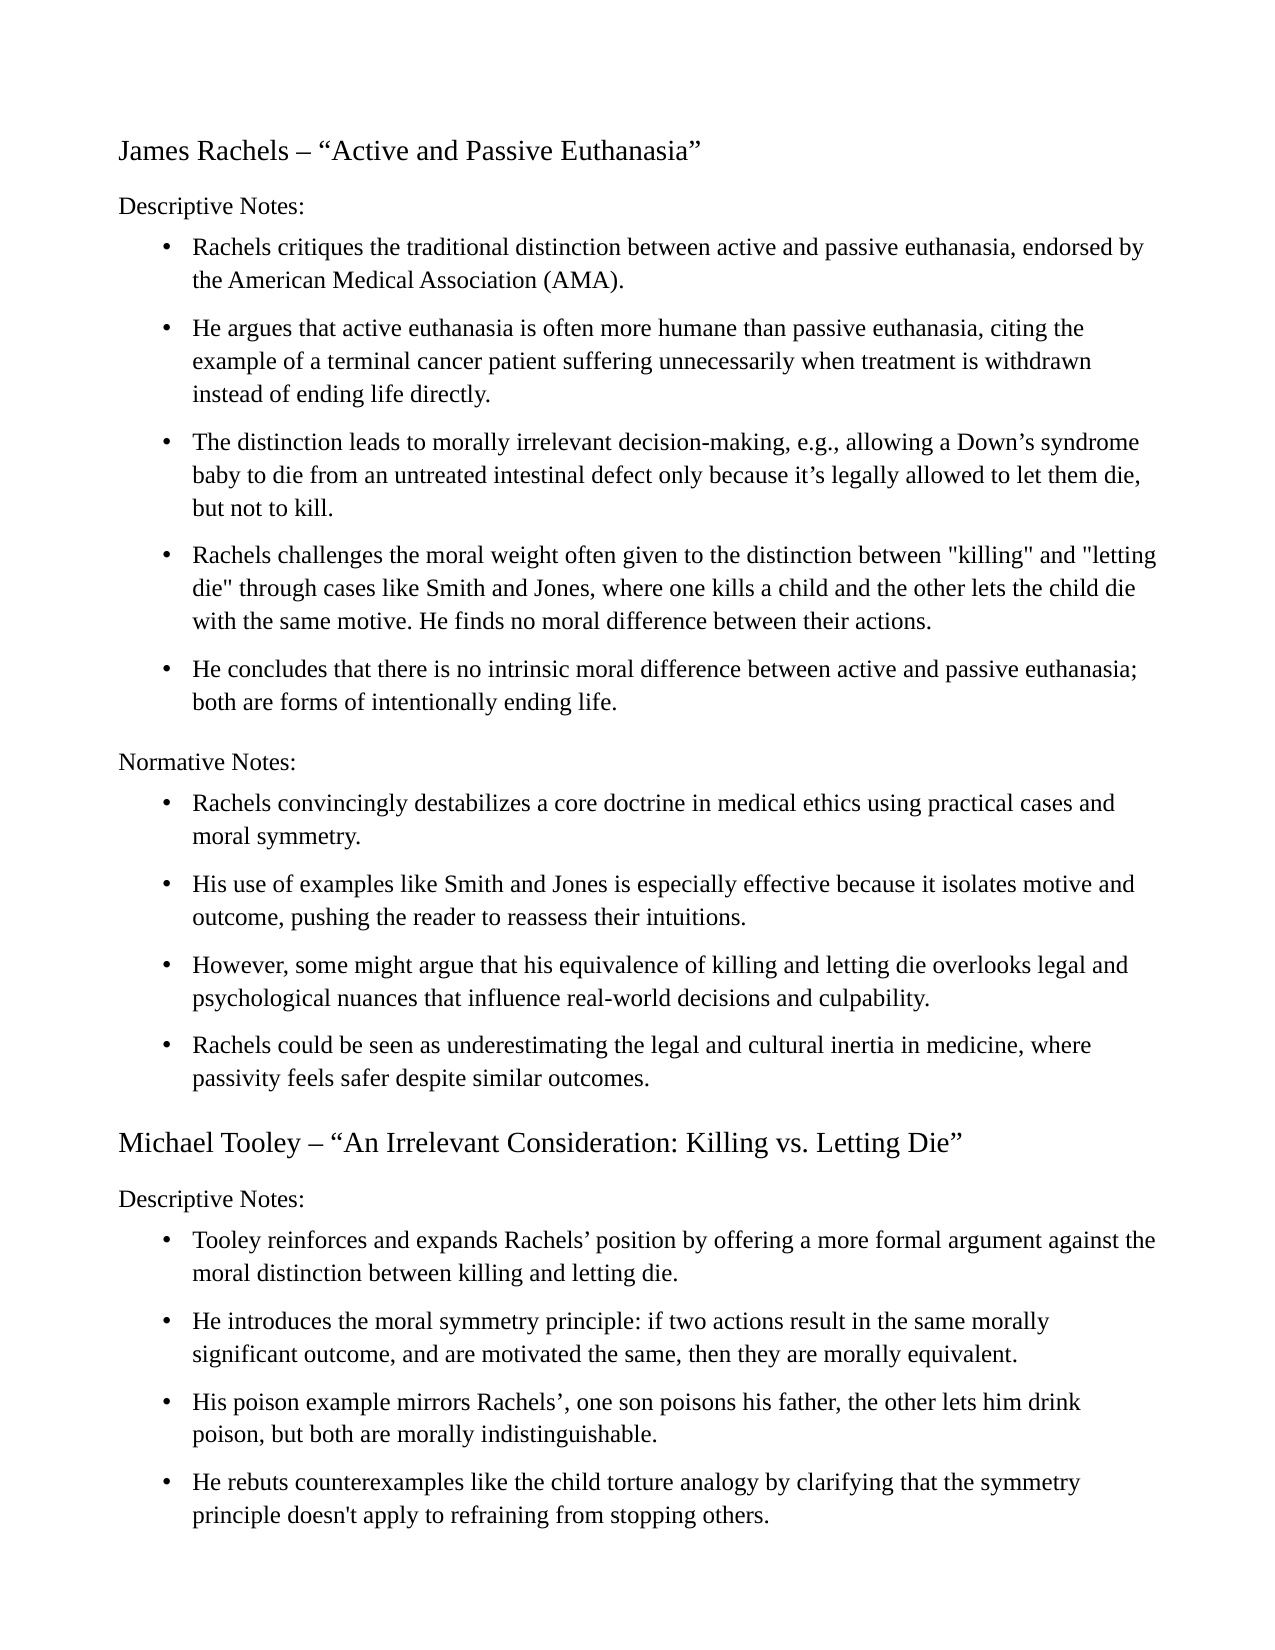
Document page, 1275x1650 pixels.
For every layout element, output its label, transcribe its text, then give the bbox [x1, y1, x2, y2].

list The distinction leads to morally irrelevant decision-making, e.g., allowing a Down’s syndrome baby to die from an untreated intestinal defect only because it’s legally allowed to let them die, but not to kill. [162, 427, 1157, 522]
list Rachels critiques the traditional distinction between active and passive euthanasia, endorsed by the American Medical Association (AMA). [162, 232, 1157, 294]
list His use of examples like Smith and Jones is especially effective because it isolates motive and outcome, pushing the reader to reassess their intuitions. [162, 869, 1157, 931]
subtitle James Rachels – “Active and Passive Euthanasia” [118, 133, 1157, 166]
subtitle Descriptive Notes: [118, 191, 1157, 220]
subtitle Normative Notes: [118, 747, 1157, 776]
subtitle Michael Tooley – “An Irrelevant Consideration: Killing vs. Letting Die” [118, 1126, 1157, 1159]
list He argues that active euthanasia is often more humane than passive euthanasia, citing the example of a terminal cancer patient suffering unnecessarily when treatment is withdrawn instead of ending life directly. [162, 313, 1157, 408]
list Rachels could be seen as underestimating the legal and cultural inertia in medicine, where passivity feels safer despite similar outcomes. [162, 1030, 1157, 1092]
list Rachels challenges the moral weight often given to the distinction between "killing" and "letting die" through cases like Smith and Jones, where one kills a child and the other lets the child die with the same motive. He finds no moral difference between their actions. [162, 540, 1157, 635]
list Tooley reinforces and expands Rachels’ position by offering a more formal argument against the moral distinction between killing and letting die. [162, 1225, 1157, 1287]
list He concludes that there is no intrinsic moral difference between active and passive euthanasia; both are forms of intentionally ending life. [162, 654, 1157, 716]
subtitle Descriptive Notes: [118, 1184, 1157, 1213]
list He rebuts counterexamples like the child torture analogy by clarifying that the symmetry principle doesn't apply to refraining from stopping others. [162, 1467, 1157, 1529]
list However, some might argue that his equivalence of killing and letting die overlooks legal and psychological nuances that influence real-world decisions and culpability. [162, 950, 1157, 1011]
list He introduces the moral symmetry principle: if two actions result in the same morally significant outcome, and are motivated the same, then they are morally equivalent. [162, 1306, 1157, 1368]
list His poison example mirrors Rachels’, one son poisons his father, the other lets him drink poison, but both are morally indistinguishable. [162, 1387, 1157, 1448]
list Rachels convincingly destabilizes a core doctrine in medical ethics using practical cases and moral symmetry. [162, 788, 1157, 850]
